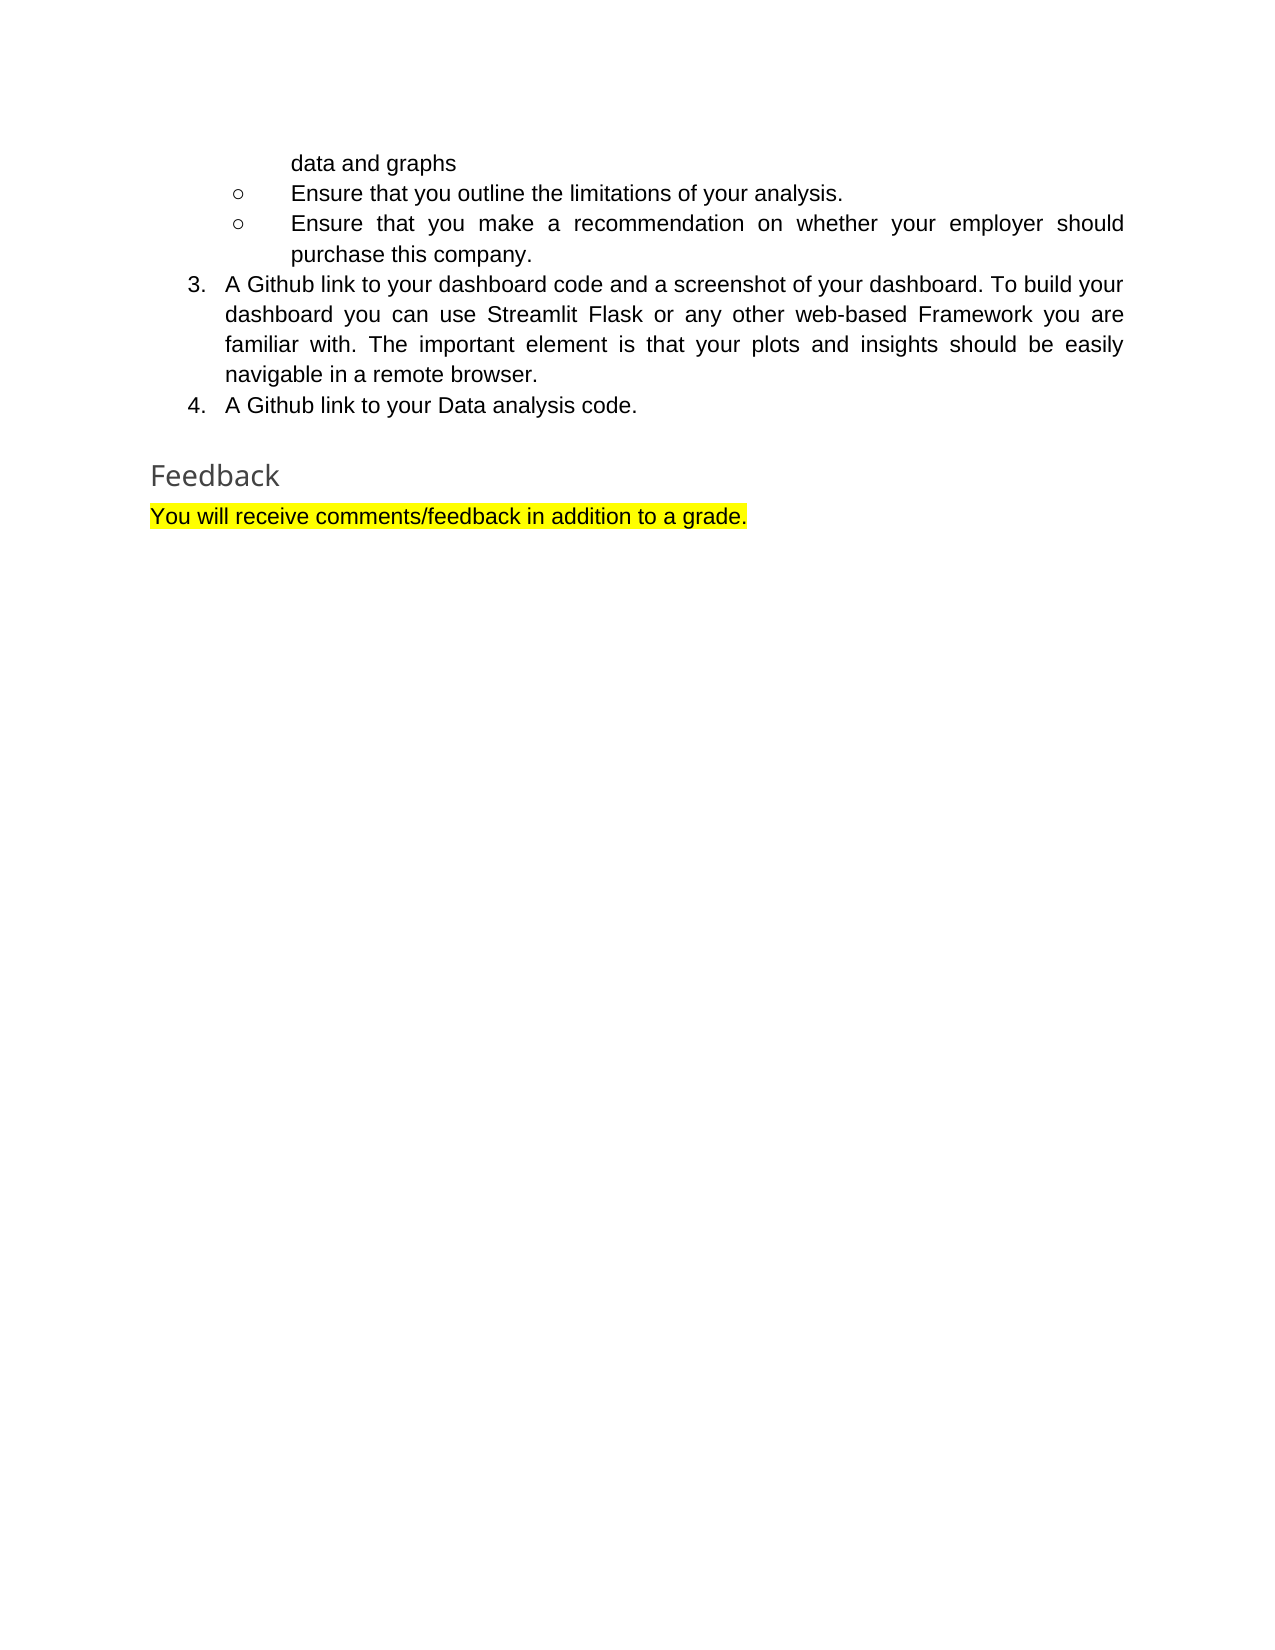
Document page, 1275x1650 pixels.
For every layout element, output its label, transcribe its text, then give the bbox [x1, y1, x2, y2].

list Ensure that you outline the limitations of your analysis. [231, 180, 1125, 207]
list data and graphs [231, 150, 1125, 176]
list A Github link to your Data analysis code. [187, 392, 1125, 418]
list A Github link to your dashboard code and a screenshot of your dashboard. To build your dashboard you can use Streamlit Flask or any other web-based Framework you are familiar with. The important element is that your plots and insights should be easily navigable in a remote browser. [187, 271, 1125, 388]
subtitle Feedback [150, 455, 1125, 495]
list Ensure that you make a recommendation on whether your employer should purchase this company. [231, 210, 1125, 267]
text You will receive comments/feedback in addition to a grade. [150, 503, 1125, 529]
